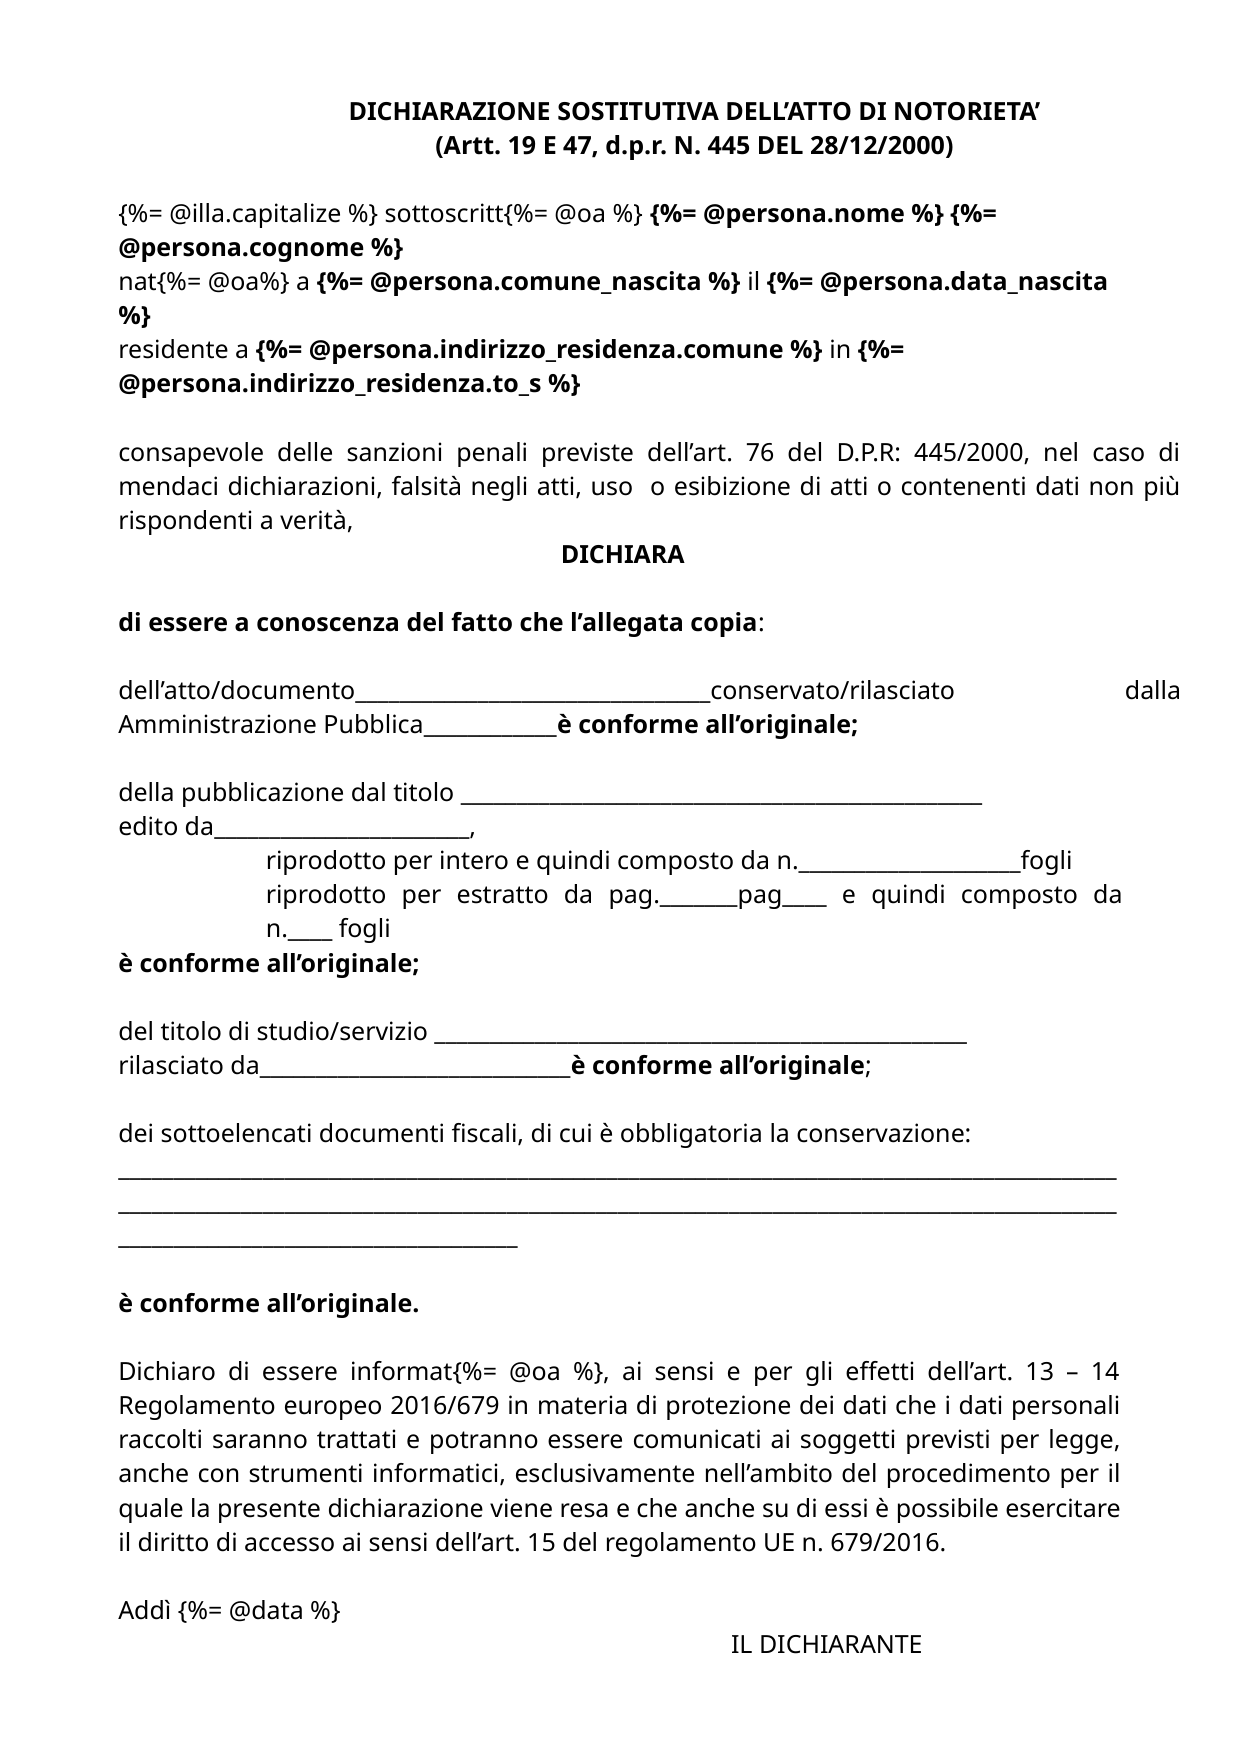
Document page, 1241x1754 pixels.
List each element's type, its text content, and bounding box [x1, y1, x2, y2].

text nat{%= @oa%} a {%= @persona.comune_nascita %} il {%= @persona.data_nascita %} [118, 264, 1122, 332]
text residente a {%= @persona.indirizzo_residenza.comune %} in {%= @persona.indirizzo_residenza.to_s %} [118, 332, 1122, 400]
text dell’atto/documento________________________________conservato/rilasciato dalla Amministrazione Pubblica____________è conforme all’originale; [118, 673, 1182, 741]
text riprodotto per estratto da pag._______pag____ e quindi composto da n.____ fogli [266, 877, 1123, 945]
text del titolo di studio/servizio ________________________________________________ [118, 1013, 1122, 1047]
text della pubblicazione dal titolo _______________________________________________ [118, 775, 1122, 809]
text è conforme all’originale. [118, 1286, 1122, 1320]
text riprodotto per intero e quindi composto da n.____________________fogli [192, 843, 1123, 877]
text IL DICHIARANTE [118, 1626, 1122, 1661]
text Dichiaro di essere informat{%= @oa %}, ai sensi e per gli effetti dell’art. 13 – 14 Regolamento europeo 2016/679 in materia di protezione dei dati che i dati personali raccolti saranno trattati e potranno essere comunicati ai soggetti previsti per legge, anche con strumenti informatici, esclusivamente nell’ambito del procedimento per il quale la presente dichiarazione viene resa e che anche su di essi è possibile esercitare il diritto di accesso ai sensi dell’art. 15 del regolamento UE n. 679/2016. [118, 1354, 1122, 1558]
text è conforme all’originale; [118, 945, 1122, 979]
text edito da_______________________, [118, 809, 1122, 843]
text (Artt. 19 E 47, d.p.r. N. 445 DEL 28/12/2000) [192, 128, 1123, 162]
text DICHIARAZIONE SOSTITUTIVA DELL’ATTO DI NOTORIETA’ [192, 94, 1123, 128]
text ________________________________________________________________________________________________________________________________________________________________________________________________________________________ [118, 1149, 1122, 1252]
text consapevole delle sanzioni penali previste dell’art. 76 del D.P.R: 445/2000, nel caso di mendaci dichiarazioni, falsità negli atti, uso o esibizione di atti o contenenti dati non più rispondenti a verità, [118, 434, 1182, 536]
text Addì {%= @data %} [118, 1592, 1122, 1626]
text di essere a conoscenza del fatto che l’allegata copia: [118, 604, 1122, 639]
text DICHIARA [118, 536, 1122, 571]
text rilasciato da____________________________è conforme all’originale; [118, 1047, 1122, 1081]
text {%= @illa.capitalize %} sottoscritt{%= @oa %} {%= @persona.nome %} {%= @persona.cognome %} [118, 196, 1122, 264]
text dei sottoelencati documenti fiscali, di cui è obbligatoria la conservazione: [118, 1116, 1122, 1149]
